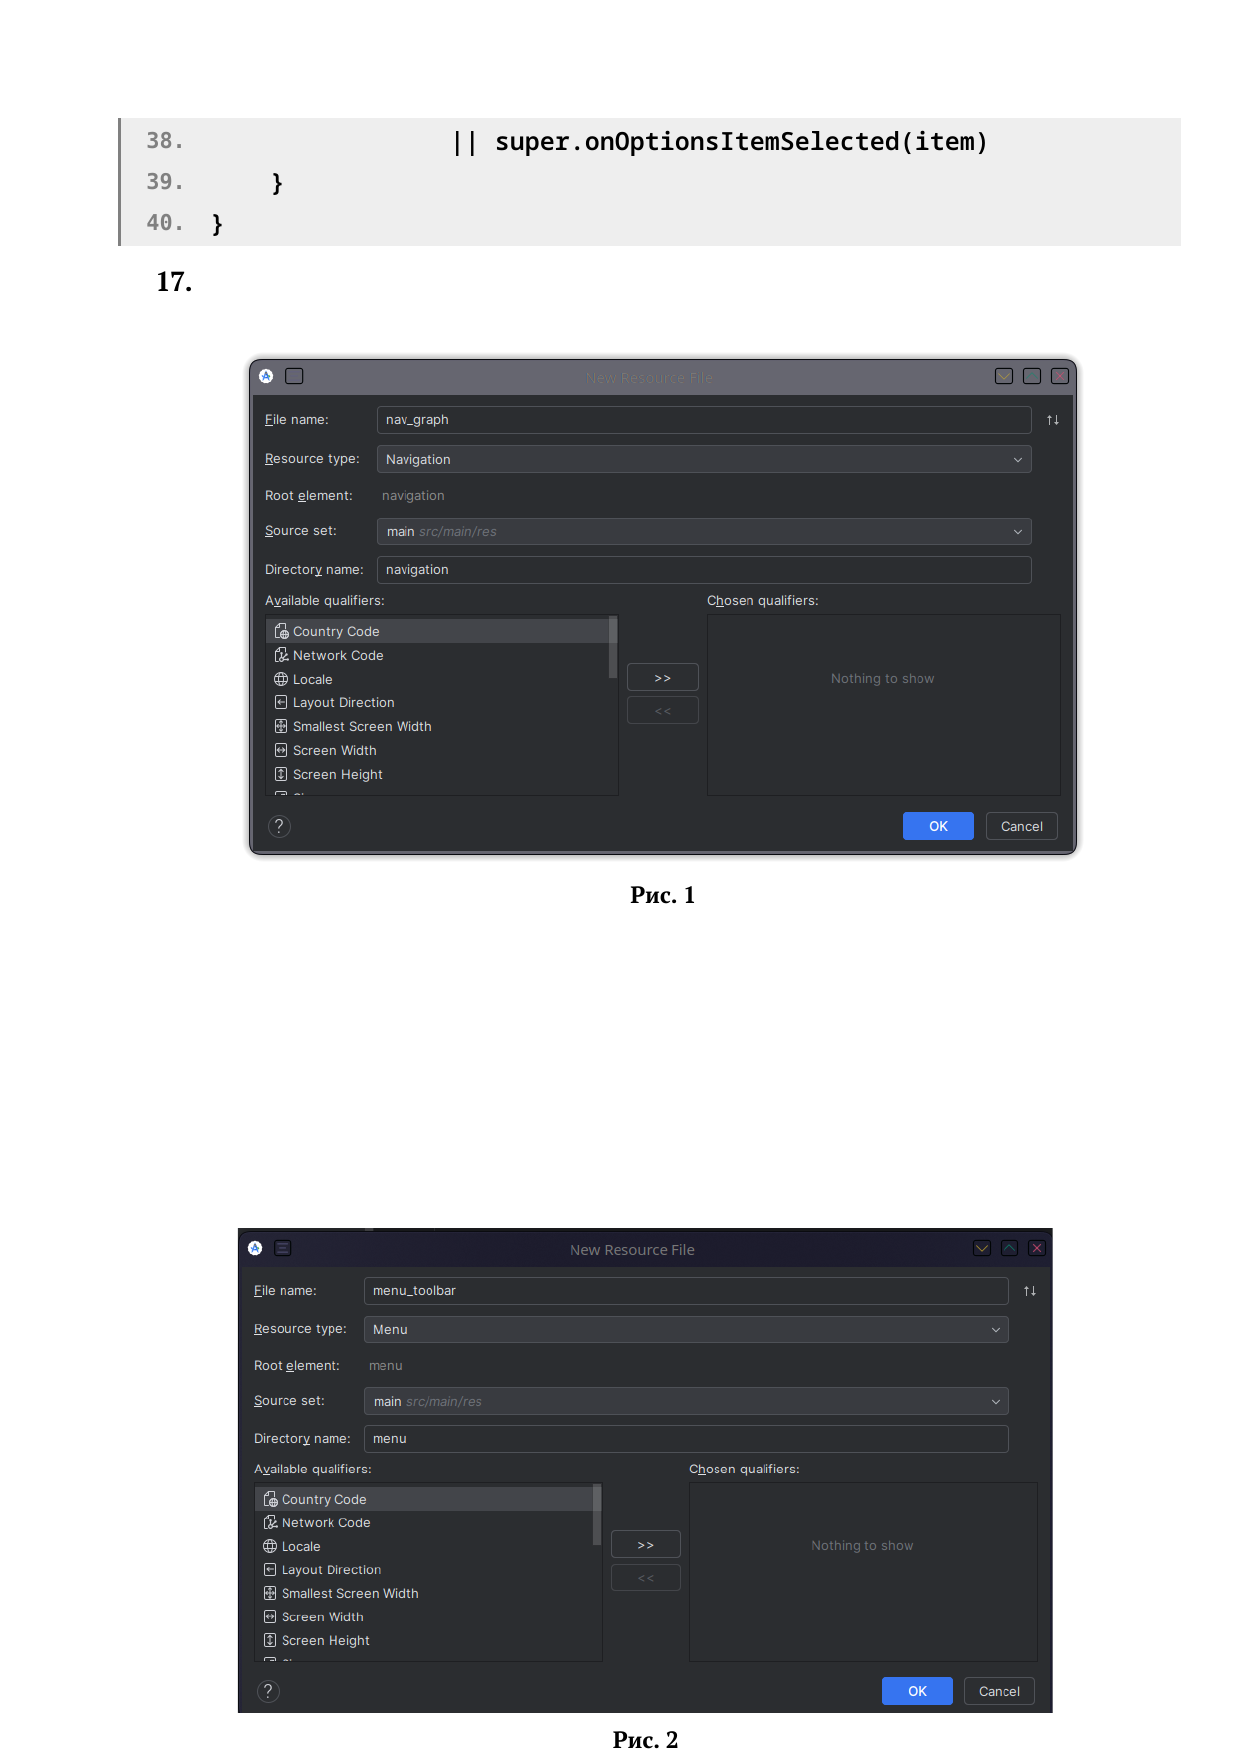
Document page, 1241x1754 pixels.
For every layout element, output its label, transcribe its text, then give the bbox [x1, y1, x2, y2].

text Рис. 1 [236, 868, 1090, 909]
list } [121, 159, 1181, 199]
picture [236, 345, 1090, 868]
list || super.onOptionsItemSelected(item) [121, 118, 1181, 158]
list } [121, 200, 1181, 246]
text Рис. 2 [238, 1713, 1053, 1754]
picture [237, 1228, 1053, 1713]
